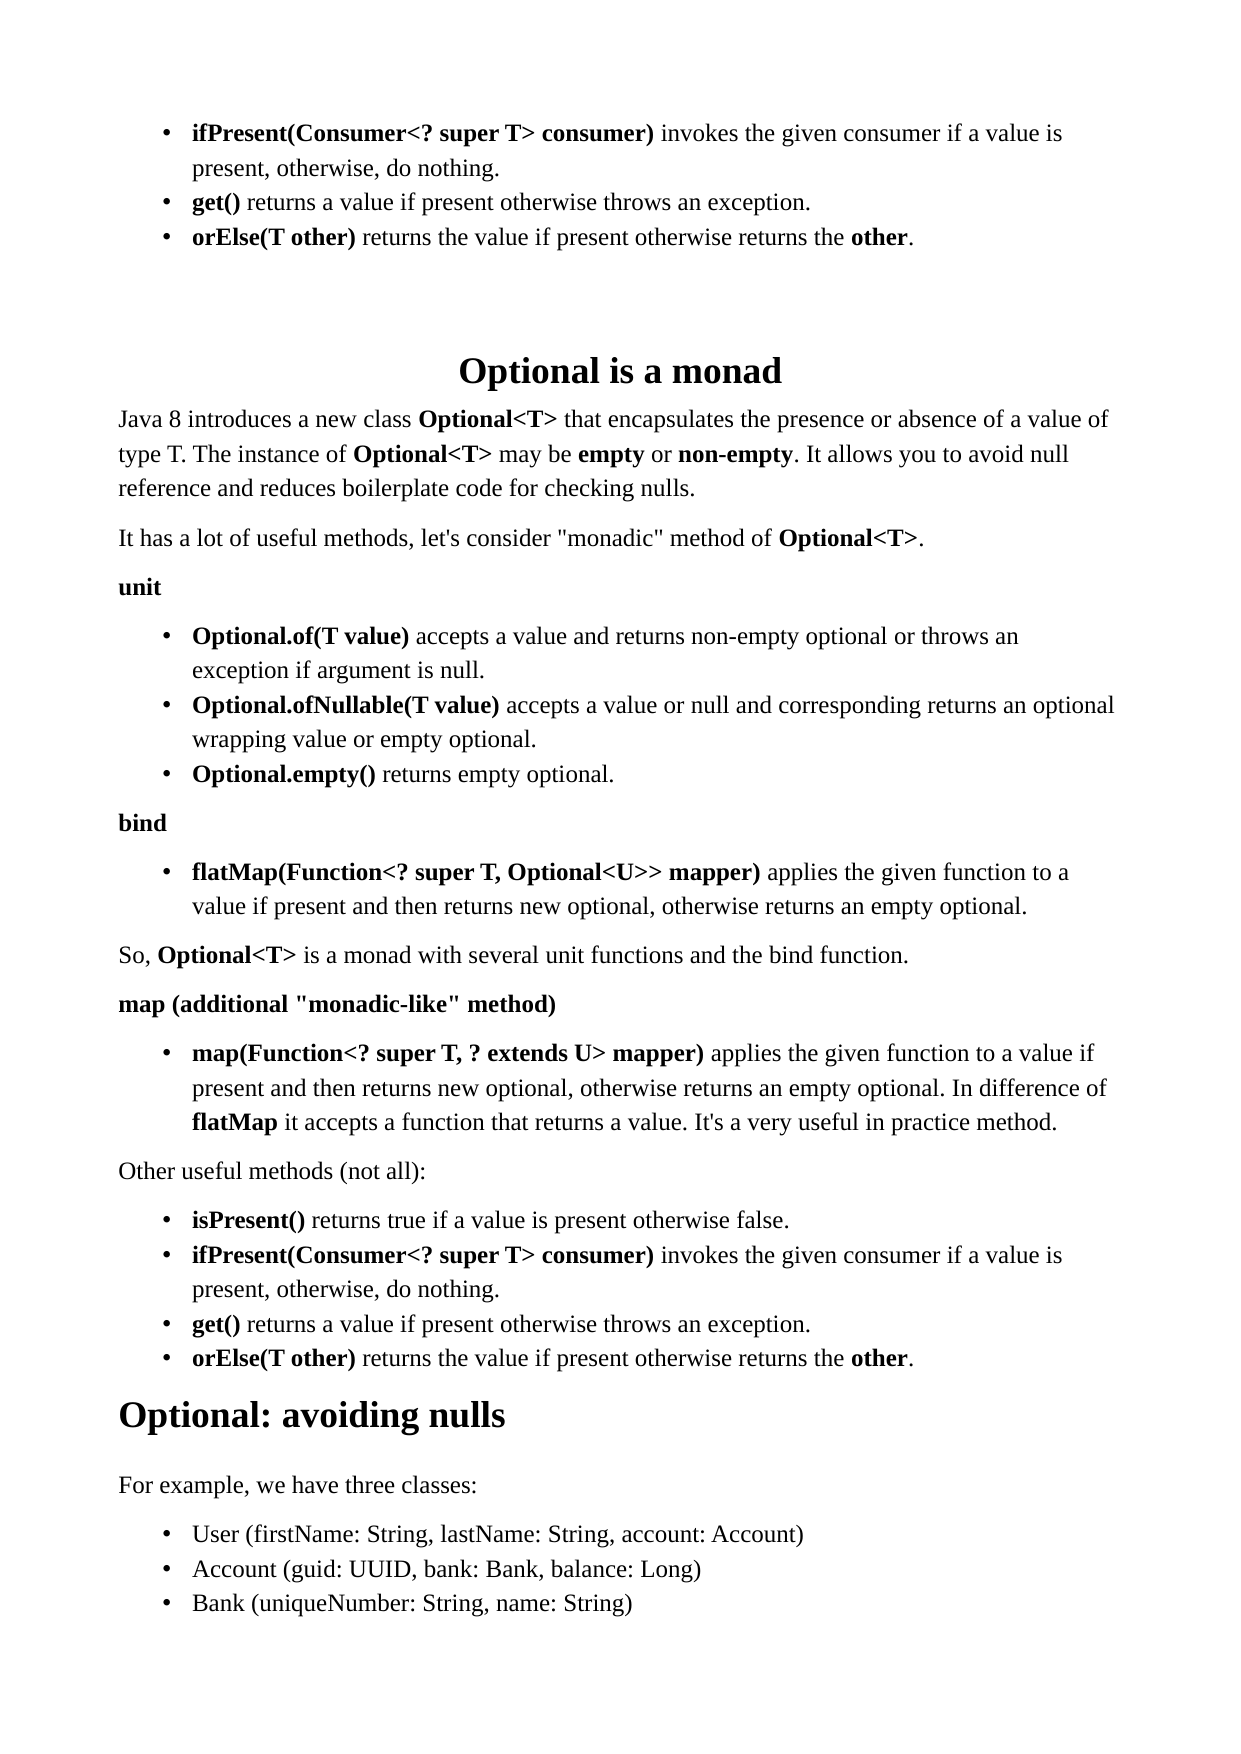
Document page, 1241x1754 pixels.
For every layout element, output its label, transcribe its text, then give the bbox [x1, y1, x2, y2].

text So, Optional<T> is a monad with several unit functions and the bind function. [118, 940, 1122, 969]
list isPresent() returns true if a value is present otherwise false. [162, 1206, 1122, 1234]
text map (additional "monadic-like" method) [118, 989, 1122, 1018]
list Optional.ofNullable(T value) accepts a value or null and corresponding returns an optional wrapping value or empty optional. [162, 690, 1122, 753]
list Account (guid: UUID, bank: Bank, balance: Long) [162, 1554, 1122, 1582]
list User (firstName: String, lastName: String, account: Account) [162, 1519, 1122, 1548]
subtitle Optional is a monad [118, 349, 1122, 392]
text bind [118, 808, 1122, 836]
text Other useful methods (not all): [118, 1156, 1122, 1185]
text For example, we have three classes: [118, 1470, 1122, 1499]
list Optional.empty() returns empty optional. [162, 759, 1122, 787]
list ifPresent(Consumer<? super T> consumer) invokes the given consumer if a value is present, otherwise, do nothing. [162, 118, 1122, 181]
list Optional.of(T value) accepts a value and returns non-empty optional or throws an exception if argument is null. [162, 621, 1122, 684]
list get() returns a value if present otherwise throws an exception. [162, 187, 1122, 216]
list orElse(T other) returns the value if present otherwise returns the other. [162, 1343, 1122, 1372]
list get() returns a value if present otherwise throws an exception. [162, 1309, 1122, 1338]
list Bank (uniqueNumber: String, name: String) [162, 1588, 1122, 1617]
list map(Function<? super T, ? extends U> mapper) applies the given function to a value if present and then returns new optional, otherwise returns an empty optional. In difference of flatMap it accepts a function that returns a value. It's a very useful in practice method. [162, 1038, 1122, 1136]
text unit [118, 572, 1122, 600]
list ifPresent(Consumer<? super T> consumer) invokes the given consumer if a value is present, otherwise, do nothing. [162, 1240, 1122, 1303]
text Java 8 introduces a new class Optional<T> that encapsulates the presence or absence of a value of type T. The instance of Optional<T> may be empty or non-empty. It allows you to avoid null reference and reduces boilerplate code for checking nulls. [118, 404, 1122, 502]
subtitle Optional: avoiding nulls [118, 1392, 1122, 1436]
text It has a lot of useful methods, let's consider "monadic" method of Optional<T>. [118, 523, 1122, 551]
list flatMap(Function<? super T, Optional<U>> mapper) applies the given function to a value if present and then returns new optional, otherwise returns an empty optional. [162, 857, 1122, 920]
list orElse(T other) returns the value if present otherwise returns the other. [162, 222, 1122, 250]
